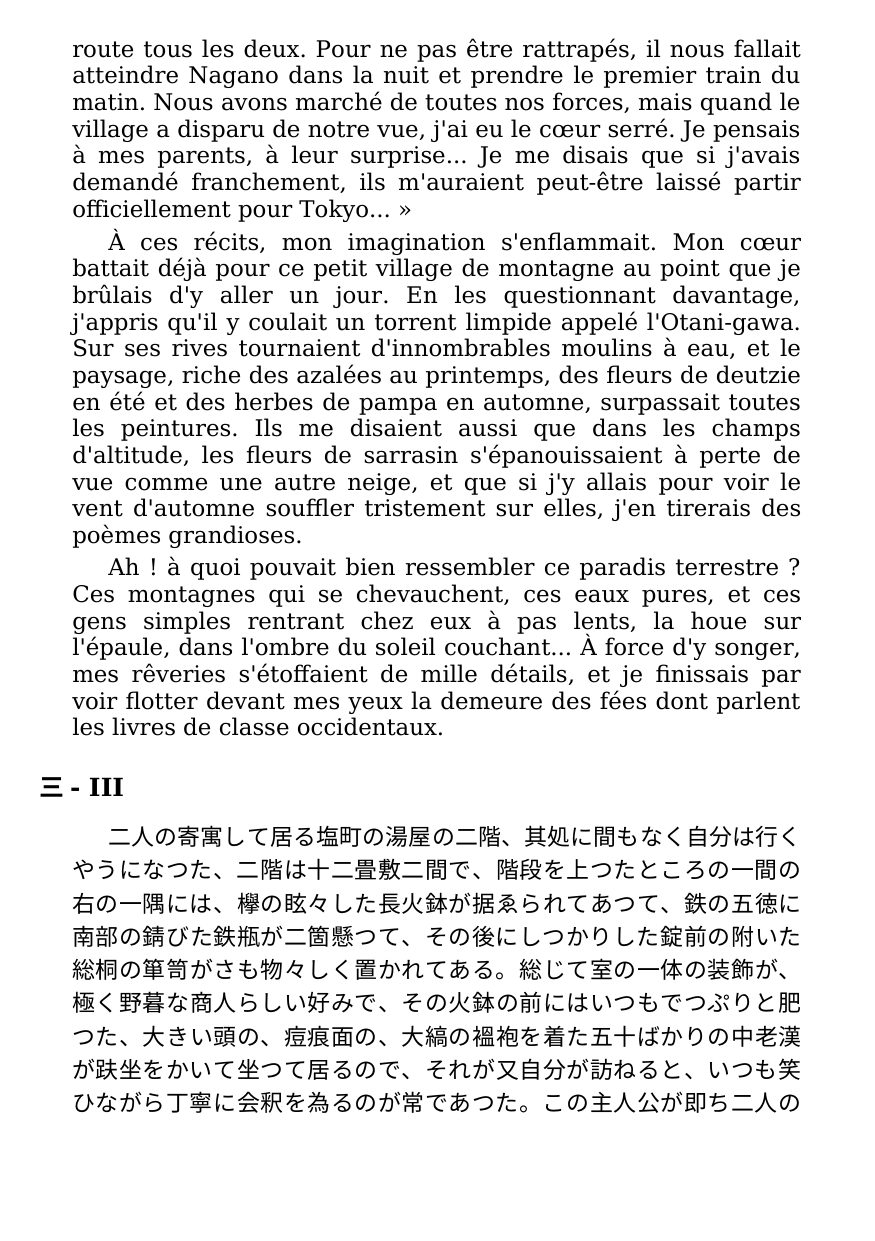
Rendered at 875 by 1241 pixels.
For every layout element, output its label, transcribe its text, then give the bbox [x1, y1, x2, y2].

text Ah ! à quoi pouvait bien ressembler ce paradis terrestre ? Ces montagnes qui se chevauchent, ces eaux pures, et ces gens simples rentrant chez eux à pas lents, la houe sur l'épaule, dans l'ombre du soleil couchant... À force d'y songer, mes rêveries s'étoffaient de mille détails, et je finissais par voir flotter devant mes yeux la demeure des fées dont parlent les livres de classe occidentaux. [72, 554, 802, 741]
text 二人の寄寓して居る塩町の湯屋の二階、其処に間もなく自分は行くやうになつた、二階は十二畳敷二間で、階段を上つたところの一間の右の一隅には、欅の眩々した長火鉢が据ゑられてあつて、鉄の五徳に南部の錆びた鉄瓶が二箇懸つて、その後にしつかりした錠前の附いた総桐の箪笥がさも物々しく置かれてある。総じて室の一体の装飾が、極く野暮な商人らしい好みで、その火鉢の前にはいつもでつぷりと肥つた、大きい頭の、痘痕面の、大縞の褞袍を着た五十ばかりの中老漢が趺坐をかいて坐つて居るので、それが又自分が訪ねると、いつも笑ひながら丁寧に会釈を為るのが常であつた。この主人公が即ち二人の [72, 819, 802, 1118]
text À ces récits, mon imagination s'enflammait. Mon cœur battait déjà pour ce petit village de montagne au point que je brûlais d'y aller un jour. En les questionnant davantage, j'appris qu'il y coulait un torrent limpide appelé l'Otani-gawa. Sur ses rives tournaient d'innombrables moulins à eau, et le paysage, riche des azalées au printemps, des fleurs de deutzie en été et des herbes de pampa en automne, surpassait toutes les peintures. Ils me disaient aussi que dans les champs d'altitude, les fleurs de sarrasin s'épanouissaient à perte de vue comme une autre neige, et que si j'y allais pour voir le vent d'automne souffler tristement sur elles, j'en tirerais des poèmes grandioses. [72, 229, 802, 549]
subtitle 三 - III [36, 765, 838, 807]
text route tous les deux. Pour ne pas être rattrapés, il nous fallait atteindre Nagano dans la nuit et prendre le premier train du matin. Nous avons marché de toutes nos forces, mais quand le village a disparu de notre vue, j'ai eu le cœur serré. Je pensais à mes parents, à leur surprise... Je me disais que si j'avais demandé franchement, ils m'auraient peut-être laissé partir officiellement pour Tokyo... » [72, 36, 802, 223]
